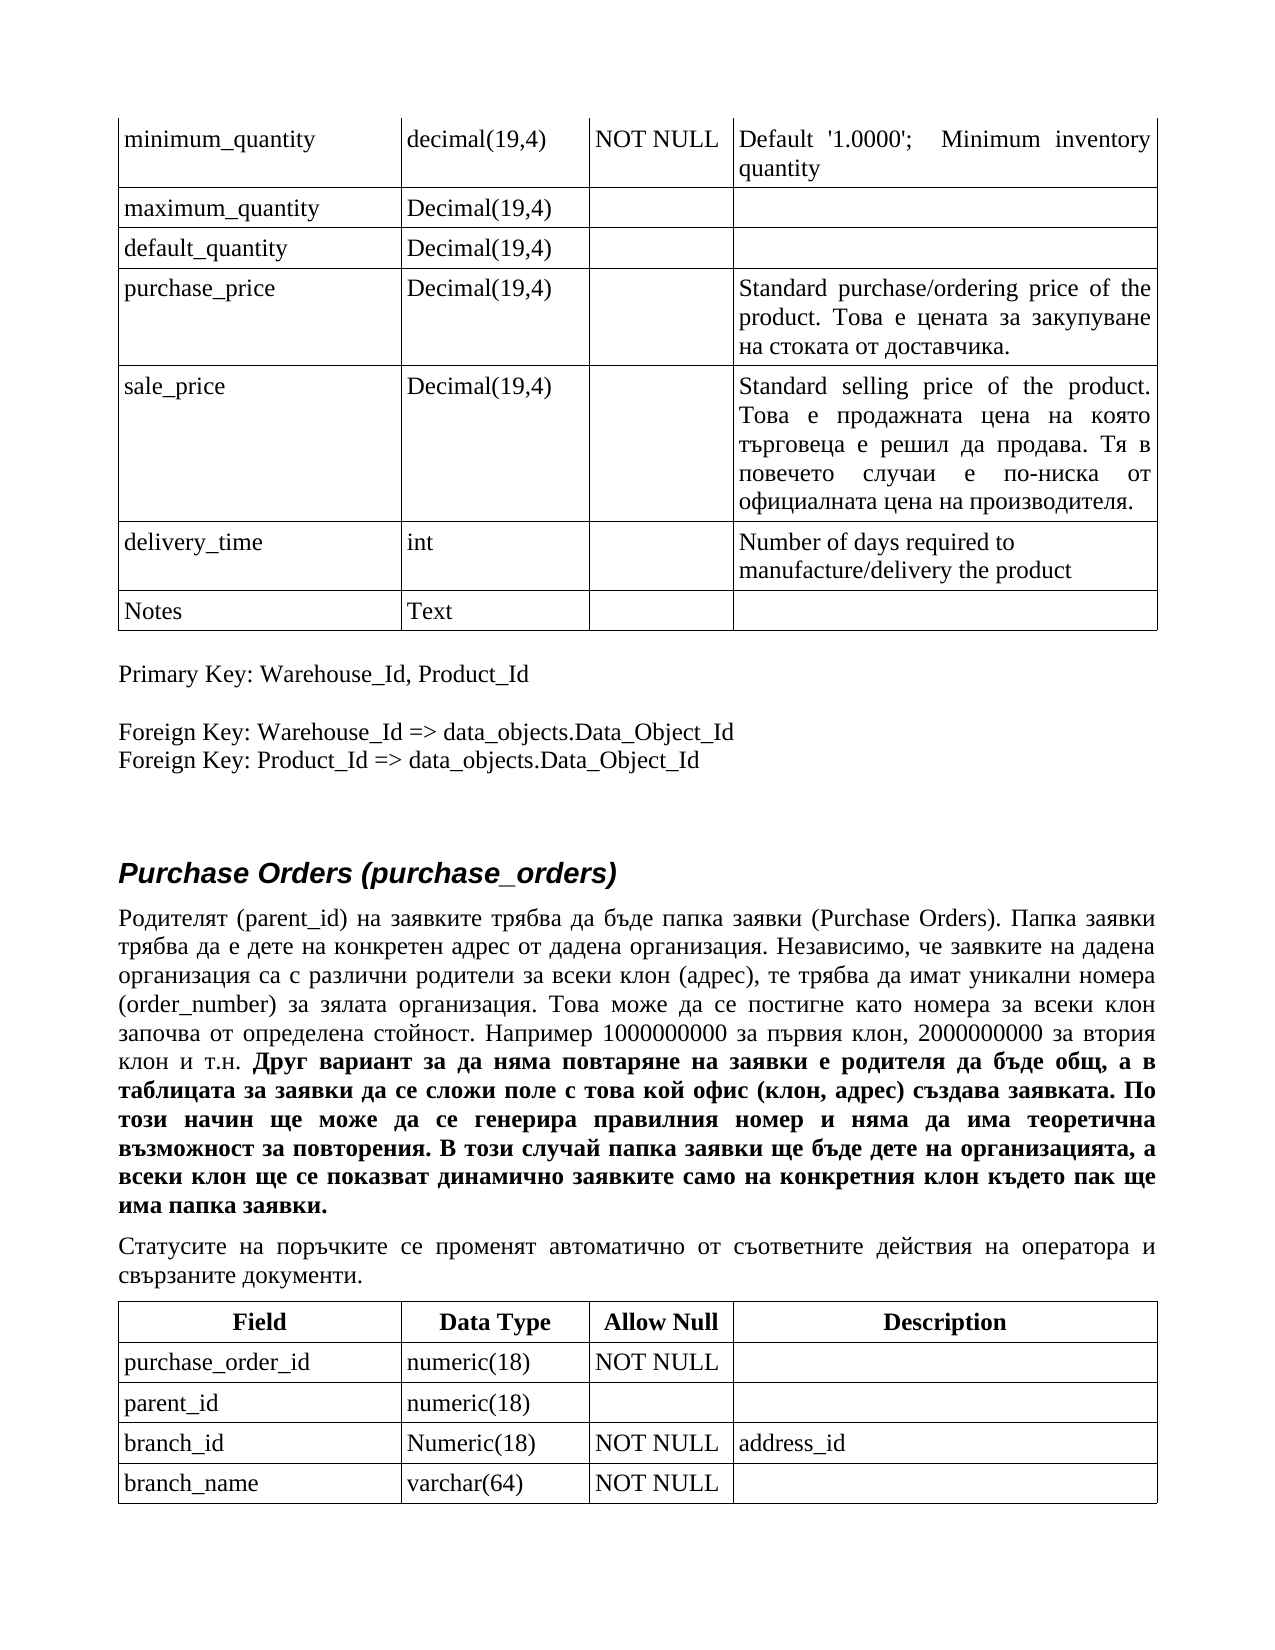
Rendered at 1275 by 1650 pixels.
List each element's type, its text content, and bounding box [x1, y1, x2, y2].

table_cell Numeric(18) [402, 1423, 589, 1463]
text Родителят (parent_id) на заявките трябва да бъде папка заявки (Purchase Orders). Папка заявки трябва да е дете на конкретен адрес от дадена организация. Независимо, че заявките на дадена организация са с различни родители за всеки клон (адрес), те трябва да имат уникални номера (order_number) за зялата организация. Това може да се постигне като номера за всеки клон започва от определена стойност. Например 1000000000 за първия клон, 2000000000 за втория клон и т.н. Друг вариант за да няма повтаряне на заявки е родителя да бъде общ, а в таблицата за заявки да се сложи поле с това кой офис (клон, адрес) създава заявката. По този начин ще може да се генерира правилния номер и няма да има теоретична възможност за повторения. В този случай папка заявки ще бъде дете на организацията, а всеки клон ще се показват динамично заявките само на конкретния клон където пак ще има папка заявки. [118, 903, 1157, 1219]
table_cell [734, 1383, 1157, 1422]
table_cell Notes [119, 591, 401, 630]
table_cell [590, 1383, 733, 1422]
table_cell int [402, 522, 589, 590]
table_cell [590, 522, 733, 590]
text Foreign Key: Warehouse_Id => data_objects.Data_Object_Id [118, 717, 1157, 745]
table_cell Decimal(19,4) [402, 228, 589, 268]
table_cell NOT NULL [590, 1464, 733, 1503]
table_cell maximum_quantity [119, 188, 401, 227]
table_cell branch_name [119, 1464, 401, 1503]
table_cell Standard selling price of the product. Това е продажната цена на която търговеца е решил да продава. Тя в повечето случаи е по-ниска от официалната цена на производителя. [734, 366, 1157, 521]
table_cell Number of days required to manufacture/delivery the product [734, 522, 1157, 590]
subtitle Purchase Orders (purchase_orders) [118, 857, 1157, 890]
table_cell numeric(18) [402, 1383, 589, 1422]
text Статусите на поръчките се променят автоматично от съответните действия на оператора и свързаните документи. [118, 1231, 1157, 1289]
table_cell Standard purchase/ordering price of the product. Това е цената за закупуване на стоката от доставчика. [734, 269, 1157, 365]
table_cell [734, 188, 1157, 227]
table_cell minimum_quantity [119, 118, 401, 187]
table_cell [590, 269, 733, 365]
table_cell branch_id [119, 1423, 401, 1463]
table_header Description [734, 1302, 1157, 1342]
table_header Allow Null [590, 1302, 733, 1342]
table_cell Default '1.0000'; Minimum inventory quantity [734, 118, 1157, 187]
table_cell numeric(18) [402, 1343, 589, 1382]
table_cell address_id [734, 1423, 1157, 1463]
table_cell purchase_order_id [119, 1343, 401, 1382]
table_cell delivery_time [119, 522, 401, 590]
table_cell [590, 366, 733, 521]
table_cell [590, 228, 733, 268]
table_cell parent_id [119, 1383, 401, 1422]
table_cell [734, 228, 1157, 268]
table_cell varchar(64) [402, 1464, 589, 1503]
table_cell Decimal(19,4) [402, 188, 589, 227]
table_cell [734, 1343, 1157, 1382]
text Foreign Key: Product_Id => data_objects.Data_Object_Id [118, 745, 1157, 774]
table_cell decimal(19,4) [402, 118, 589, 187]
table_cell purchase_price [119, 269, 401, 365]
table_cell [590, 591, 733, 630]
table_cell NOT NULL [590, 118, 733, 187]
table_cell Decimal(19,4) [402, 366, 589, 521]
table_cell NOT NULL [590, 1423, 733, 1463]
table_cell Text [402, 591, 589, 630]
table_header Field [119, 1302, 401, 1342]
table_cell default_quantity [119, 228, 401, 268]
table_cell NOT NULL [590, 1343, 733, 1382]
text Primary Key: Warehouse_Id, Product_Id [118, 659, 1157, 688]
table_cell Decimal(19,4) [402, 269, 589, 365]
table_cell sale_price [119, 366, 401, 521]
table_cell [590, 188, 733, 227]
table_header Data Type [402, 1302, 589, 1342]
table_cell [734, 1464, 1157, 1503]
table_cell [734, 591, 1157, 630]
